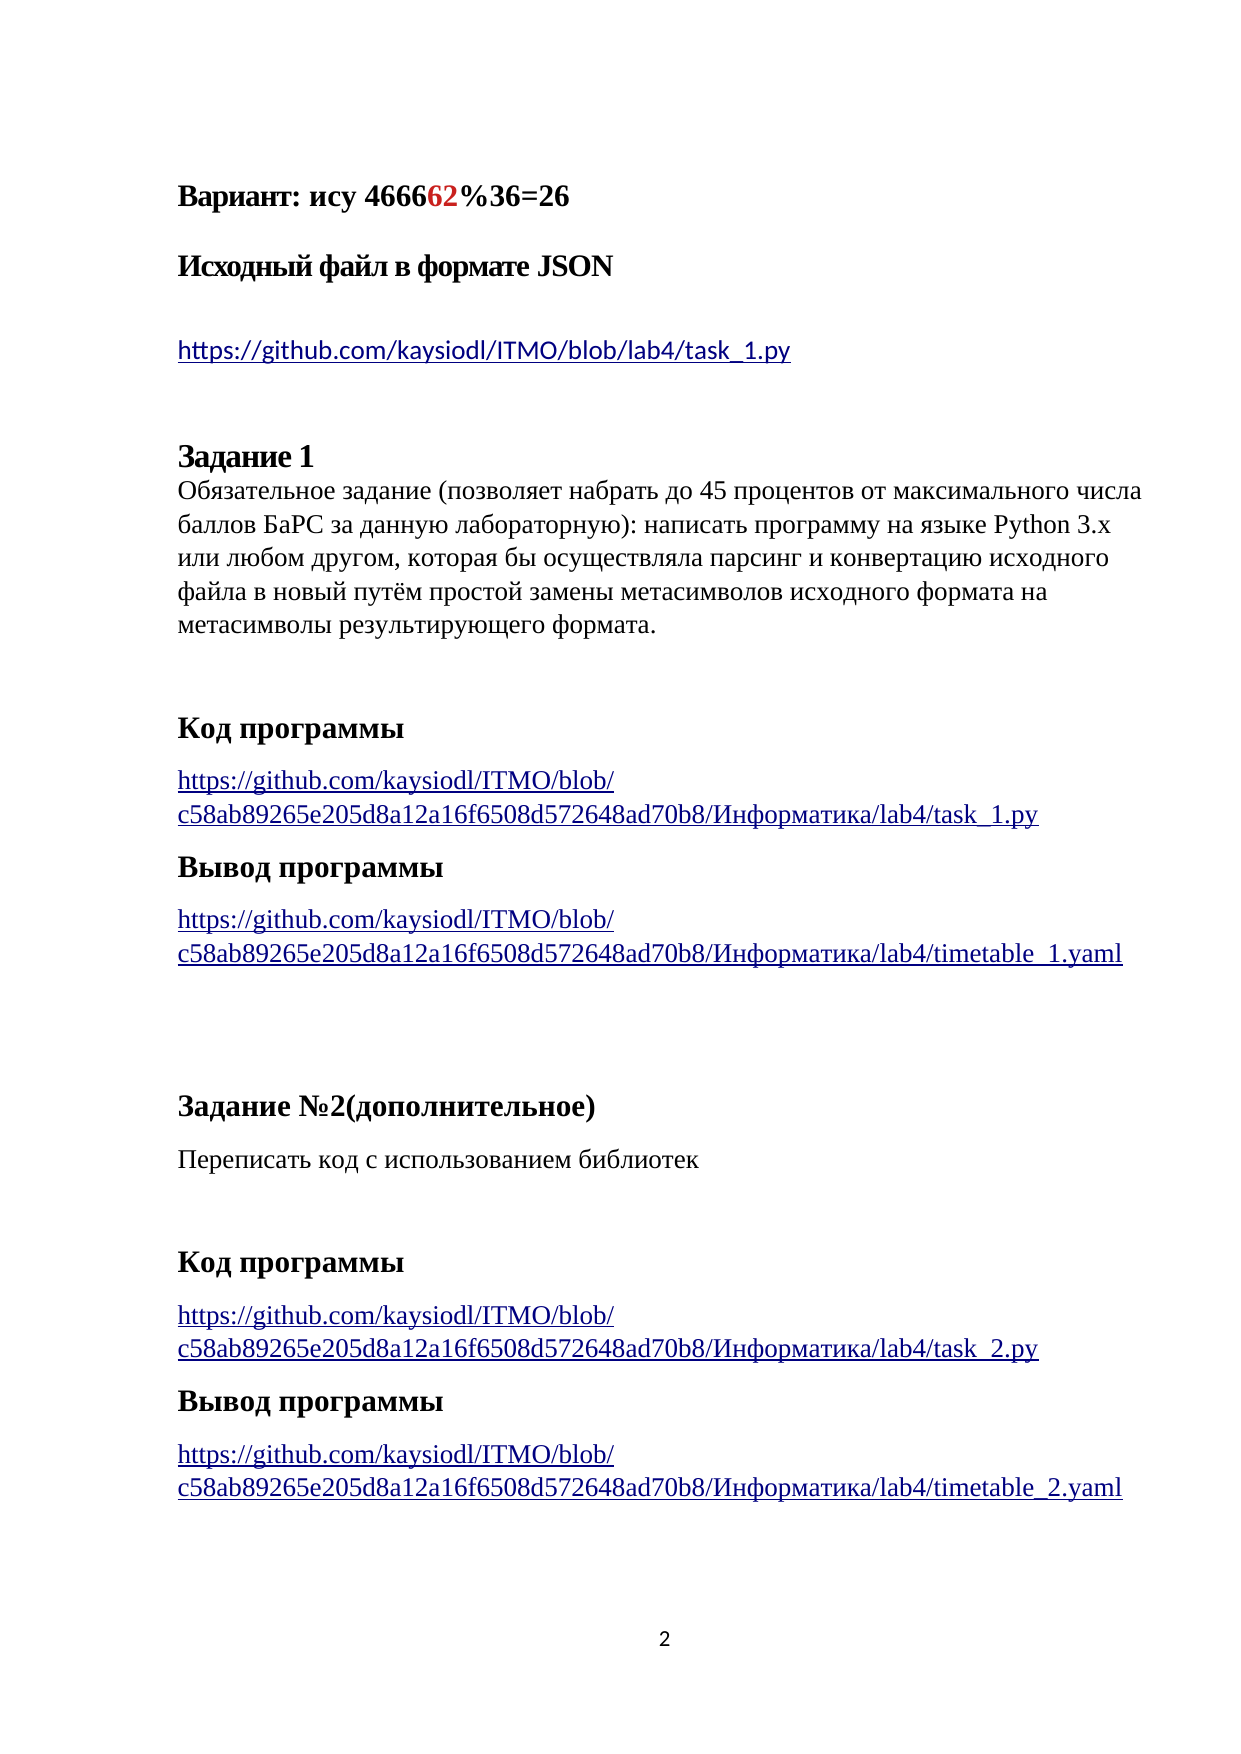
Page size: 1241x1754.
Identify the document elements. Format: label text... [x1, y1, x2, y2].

title Задание 1 [177, 436, 1152, 474]
text Код программы [177, 709, 1152, 745]
text Обязательное задание (позволяет набрать до 45 процентов от максимального числа баллов БаРС за данную лабораторную): написать программу на языке Python 3.x или любом другом, которая бы осуществляла парсинг и конвертацию исходного файла в новый путём простой замены метасимволов исходного формата на метасимволы результирующего формата. [177, 474, 1152, 639]
text Код программы [177, 1243, 1152, 1279]
text https://github.com/kaysiodl/ITMO/blob/c58ab89265e205d8a12a16f6508d572648ad70b8/Информатика/lab4/task_1.py [177, 764, 1152, 829]
text Вывод программы [177, 848, 1152, 884]
text Вариант: ису 466662%36=26 [177, 177, 1152, 213]
text https://github.com/kaysiodl/ITMO/blob/c58ab89265e205d8a12a16f6508d572648ad70b8/Информатика/lab4/timetable_1.yaml [177, 903, 1152, 968]
text Задание №2(дополнительное) [177, 1088, 1152, 1123]
text Переписать код с использованием библиотек [177, 1143, 1152, 1174]
text https://github.com/kaysiodl/ITMO/blob/c58ab89265e205d8a12a16f6508d572648ad70b8/Информатика/lab4/task_2.py [177, 1299, 1152, 1363]
text Вывод программы [177, 1383, 1152, 1418]
title Исходный файл в формате JSON [177, 247, 1152, 283]
text https://github.com/kaysiodl/ITMO/blob/lab4/task_1.py [177, 333, 1152, 366]
text https://github.com/kaysiodl/ITMO/blob/c58ab89265e205d8a12a16f6508d572648ad70b8/Информатика/lab4/timetable_2.yaml [177, 1438, 1152, 1503]
